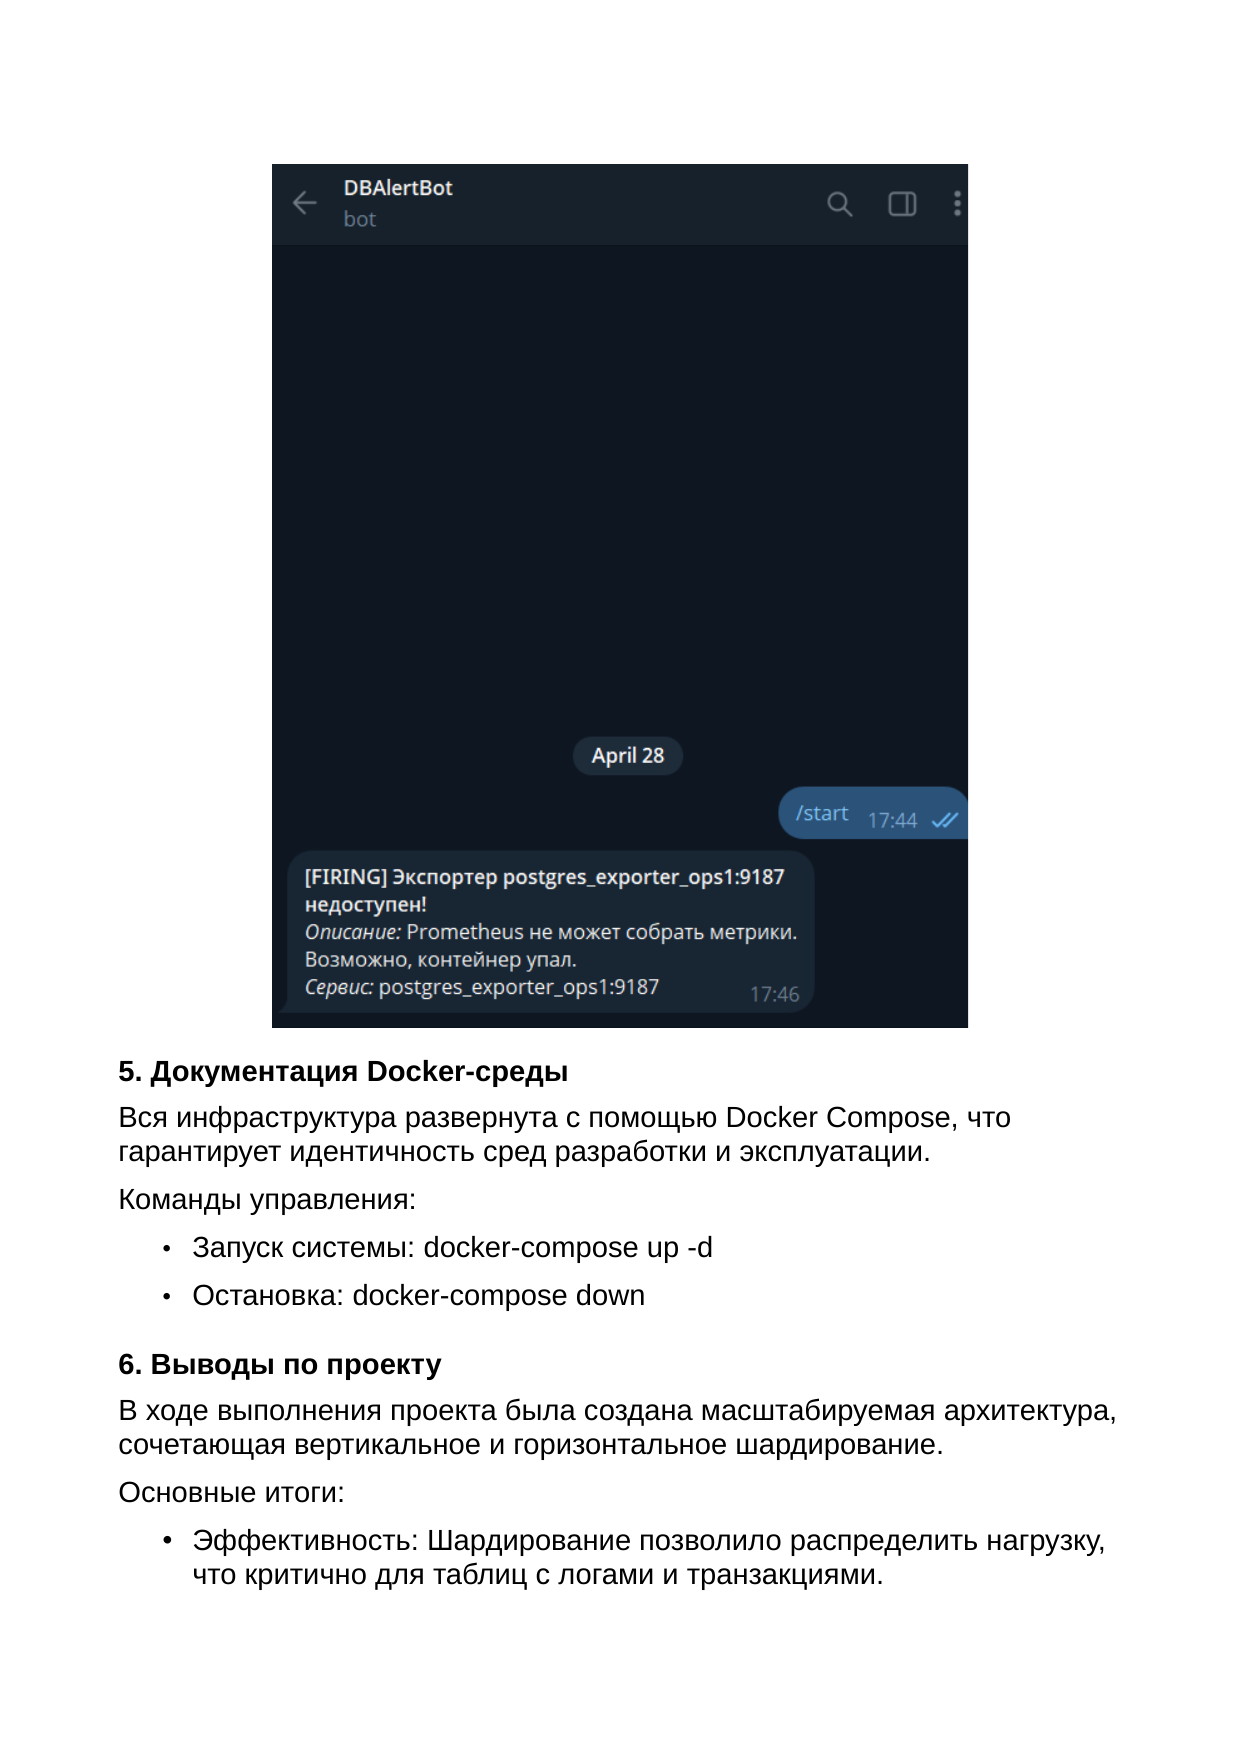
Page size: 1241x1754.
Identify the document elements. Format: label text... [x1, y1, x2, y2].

list Запуск системы: docker-compose up -d [162, 1230, 1122, 1264]
text Команды управления: [118, 1182, 1122, 1216]
list Остановка: docker-compose down [162, 1278, 1122, 1312]
picture [272, 164, 969, 1028]
text Основные итоги: [118, 1475, 1122, 1508]
text В ходе выполнения проекта была создана масштабируемая архитектура, сочетающая вертикальное и горизонтальное шардирование. [118, 1393, 1122, 1460]
subtitle 5. Документация Docker-среды [118, 1054, 1122, 1088]
text Вся инфраструктура развернута с помощью Docker Compose, что гарантирует идентичность сред разработки и эксплуатации. [118, 1100, 1122, 1167]
list Эффективность: Шардирование позволило распределить нагрузку, что критично для таблиц с логами и транзакциями. [162, 1523, 1122, 1590]
subtitle 6. Выводы по проекту [118, 1347, 1122, 1381]
